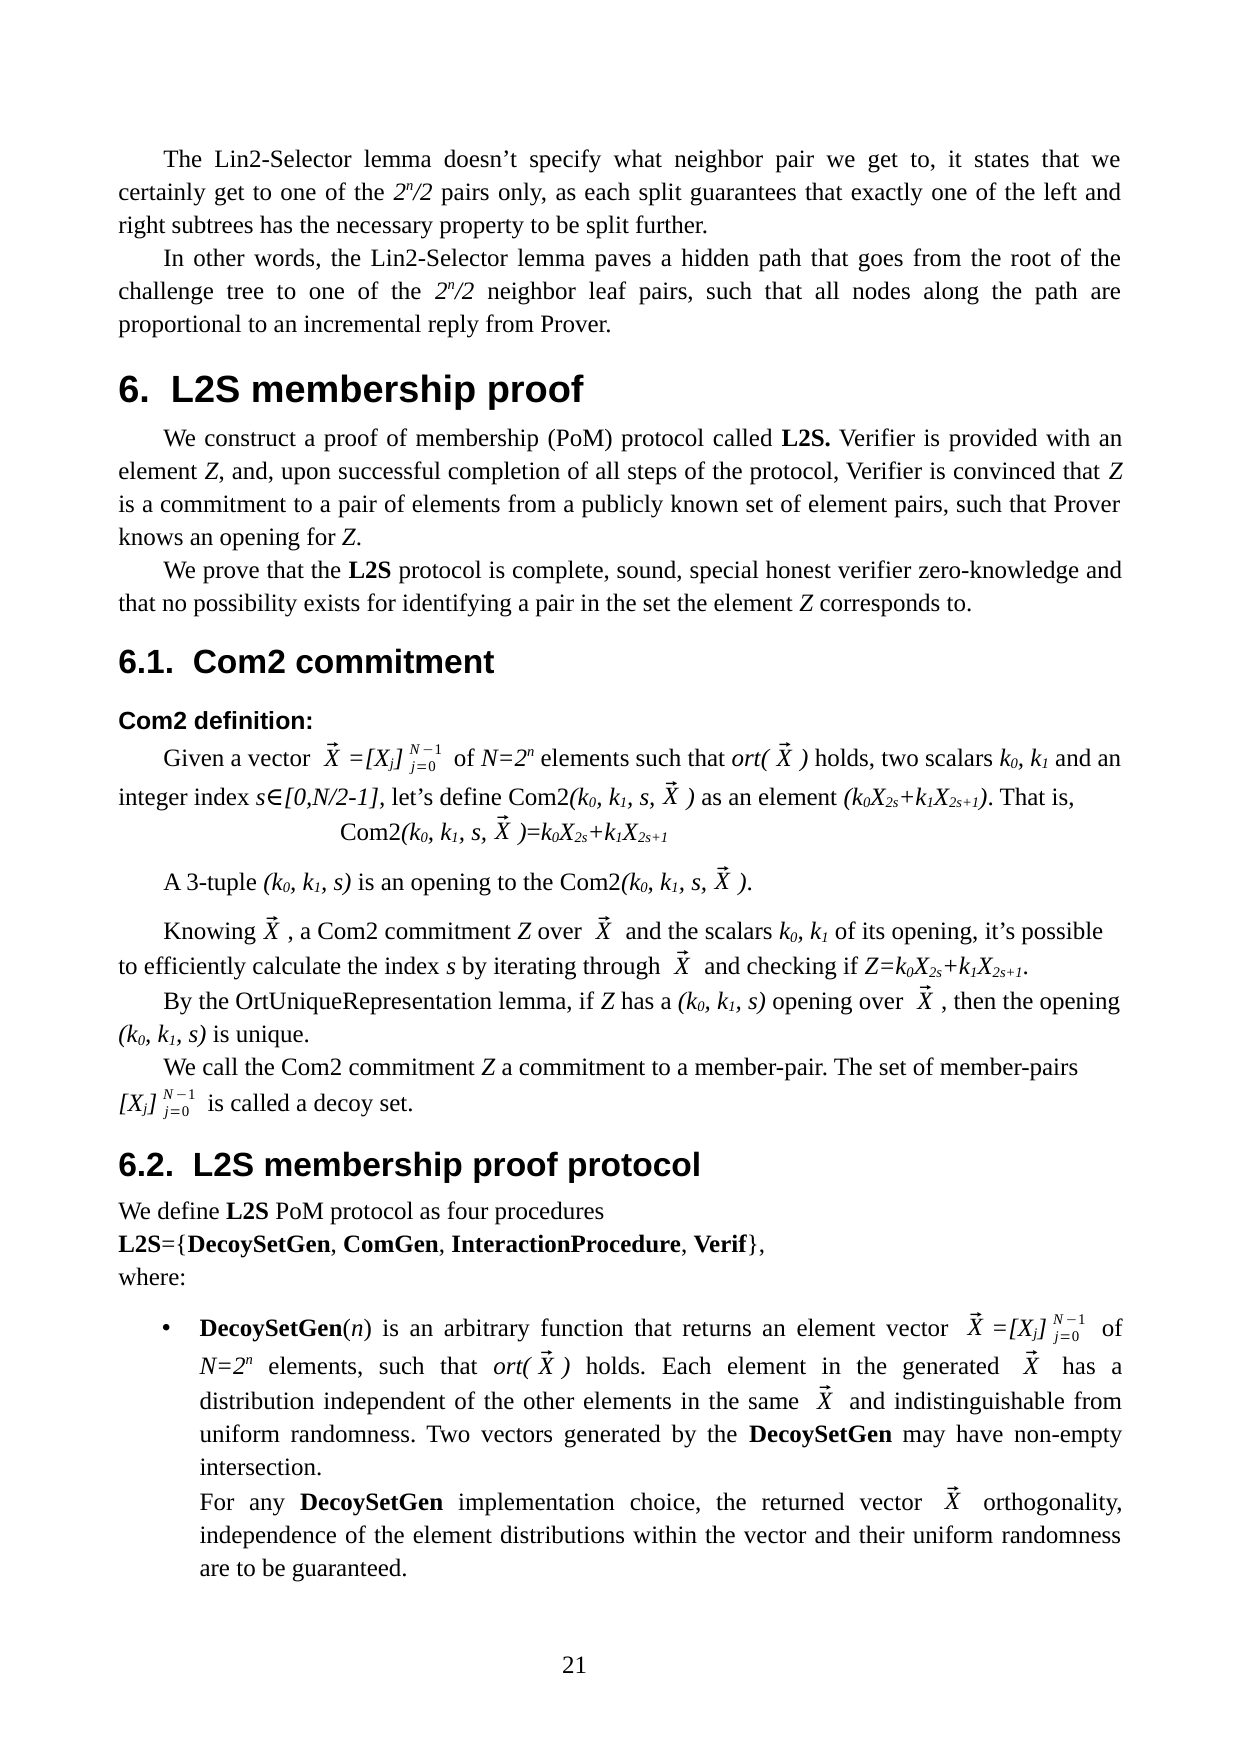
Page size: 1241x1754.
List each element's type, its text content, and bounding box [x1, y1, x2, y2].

text A 3-tuple (k0, k1, s) is an opening to the Com2(k0, k1, s,). [118, 865, 1122, 895]
text In other words, the Lin2-Selector lemma paves a hidden path that goes from the root of the challenge tree to one of the 2n/2 neighbor leaf pairs, such that all nodes along the path are proportional to an incremental reply from Prover. [118, 243, 1122, 338]
list For any DecoySetGen implementation choice, the returned vector orthogonality, independence of the element distributions within the vector and their uniform randomness are to be guaranteed. [162, 1485, 1122, 1582]
text We construct a proof of membership (PoM) protocol called L2S. Verifier is provided with an element Z, and, upon successful completion of all steps of the protocol, Verifier is convinced that Z is a commitment to a pair of elements from a publicly known set of element pairs, such that Prover knows an opening for Z. [118, 423, 1122, 551]
text The Lin2-Selector lemma doesn’t specify what neighbor pair we get to, it states that we certainly get to one of the 2n/2 pairs only, as each split guarantees that exactly one of the left and right subtrees has the necessary property to be split further. [118, 144, 1122, 239]
subtitle 6.2. L2S membership proof protocol [118, 1145, 1122, 1184]
list DecoySetGen(n) is an arbitrary function that returns an element vector =[Xj] of N=2n elements, such that ort() holds. Each element in the generated has a distribution independent of the other elements in the same and indistinguishable from uniform randomness. Two vectors generated by the DecoySetGen may have non-empty intersection. [162, 1310, 1122, 1481]
subtitle 6.1. Com2 commitment [118, 642, 1122, 681]
text Knowing, a Com2 commitment Z over and the scalars k0, k1 of its opening, it’s possible to efficiently calculate the index s by iterating through and checking if Z=k0X2s+k1X2s+1. [118, 914, 1122, 980]
text We prove that the L2S protocol is complete, sound, special honest verifier zero-knowledge and that no possibility exists for identifying a pair in the set the element Z corresponds to. [118, 555, 1122, 617]
subtitle 6. L2S membership proof [118, 367, 1122, 411]
subtitle Com2 definition: [118, 706, 1122, 734]
text We define L2S PoM protocol as four procedures L2S={DecoySetGen, ComGen, InteractionProcedure, Verif}, [118, 1196, 1122, 1258]
text Given a vector =[Xj] of N=2n elements such that ort() holds, two scalars k0, k1 and an integer index s∈[0,N/2-1], let’s define Com2(k0, k1, s,) as an element (k0X2s+k1X2s+1). That is, Com2(k0, k1, s,)=k0X2s+k1X2s+1 [118, 741, 1122, 845]
text By the OrtUniqueRepresentation lemma, if Z has a (k0, k1, s) opening over , then the opening (k0, k1, s) is unique. [118, 984, 1122, 1048]
text We call the Com2 commitment Z a commitment to a member-pair. The set of member-pairs [Xj] is called a decoy set. [118, 1052, 1122, 1120]
text where: [118, 1262, 1122, 1291]
